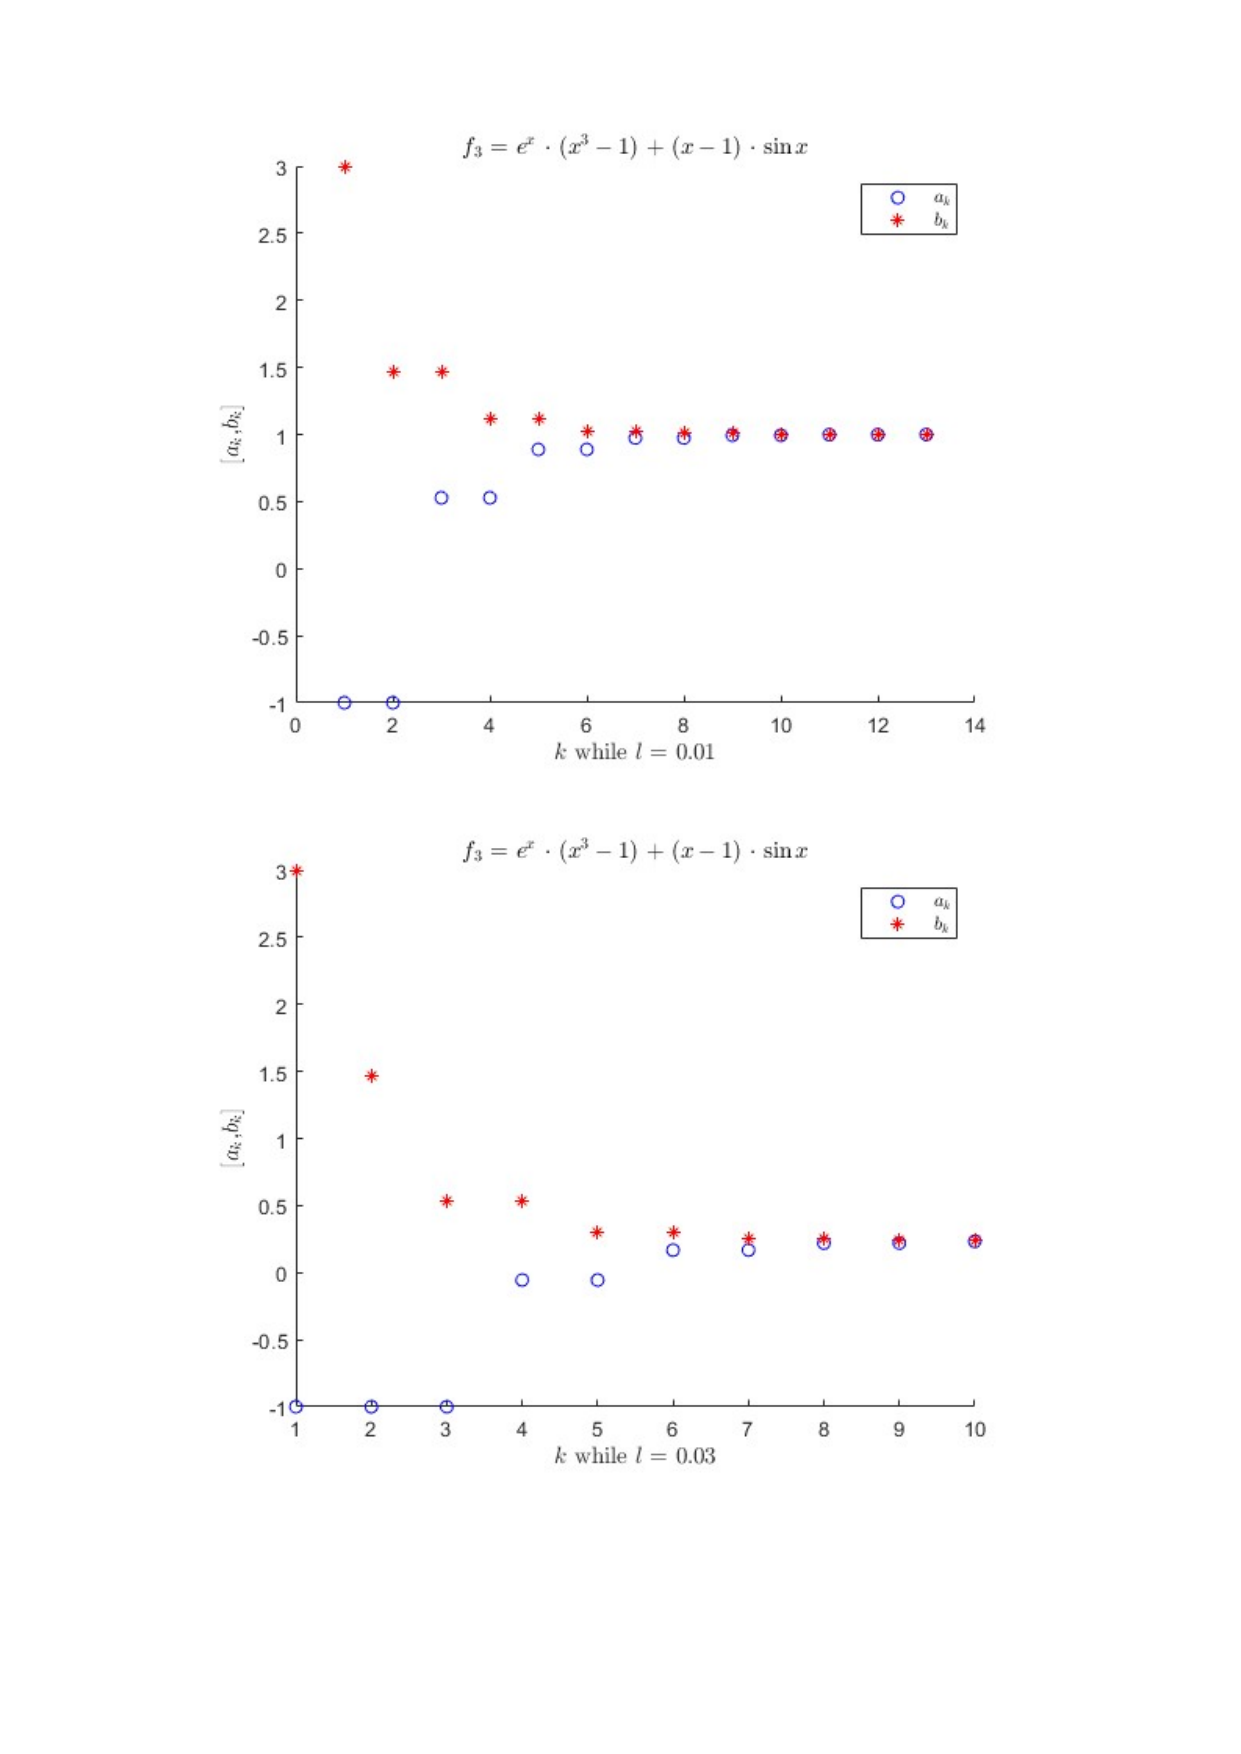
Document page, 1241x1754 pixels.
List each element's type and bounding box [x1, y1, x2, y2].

picture [182, 118, 1058, 775]
picture [182, 822, 1058, 1479]
